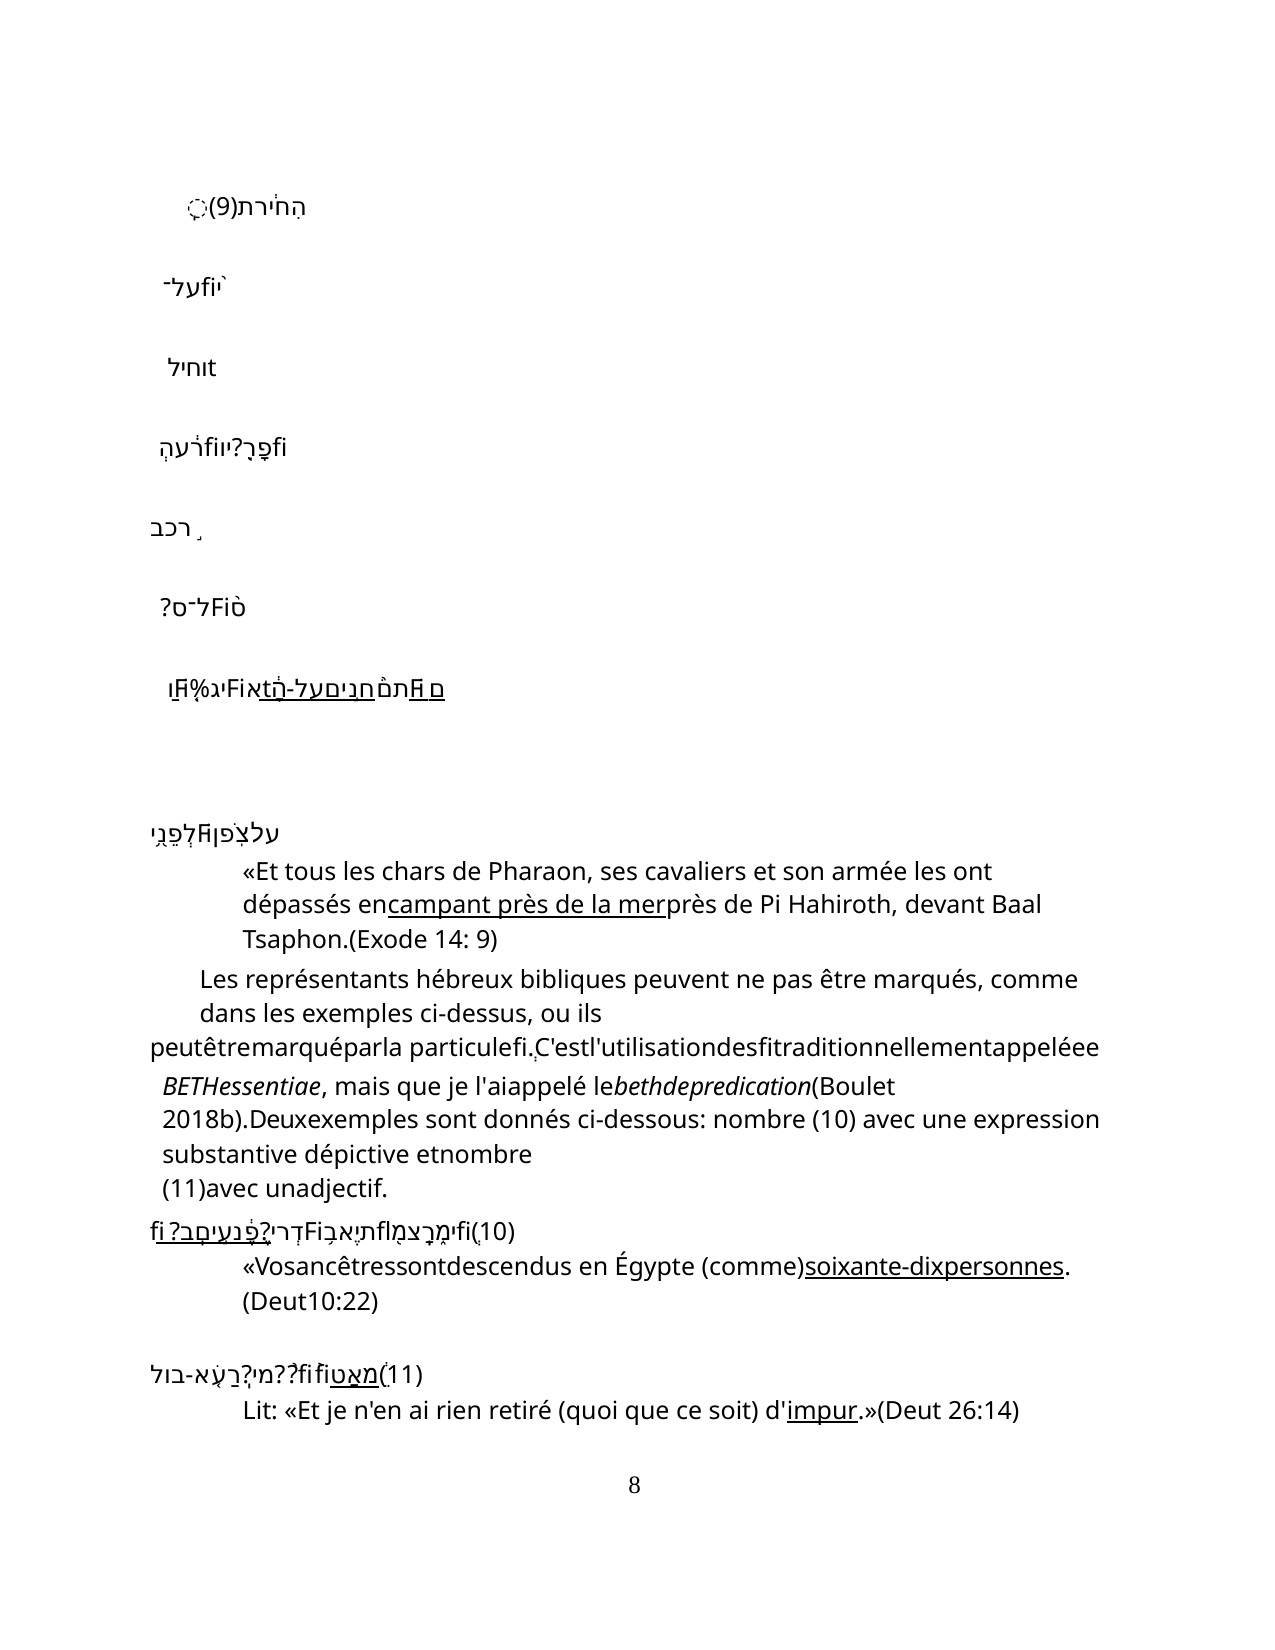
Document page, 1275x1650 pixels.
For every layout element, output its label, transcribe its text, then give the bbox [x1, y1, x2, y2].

text ֽהִחי֔רת(9) [186, 189, 1125, 223]
text BETHessentiae, mais que je l'aiappelé lebethdepredication(Boulet 2018b).Deuxexemples sont donnés ci-dessous: nombre (10) avec une expression substantive dépictive etnombre [162, 1068, 1125, 1170]
text (10)fiְימ֑רְָצמfl֖תיֶאבFi֥דְרי?ֶפֶ֔נִע֣יםְב?ִfi [150, 1213, 1101, 1247]
text ְרֹ֔עהfiפָרָ֖?יוfi [158, 396, 1125, 463]
text וַFiִ֤%יגFiאtתםֹ֙חִנ֣יםַעל-הָ֔Fiם [167, 637, 1125, 704]
text לְפֵנ֖י֥Fiעלצֹֽפן [150, 815, 1067, 849]
text Les représentants hébreux bibliques peuvent ne pas être marqués, comme dans les exemples ci-dessus, ou ils [199, 962, 1125, 1030]
text «Et tous les chars de Pharaon, ses cavaliers et son armée les ont dépassés encampant près de la merprès de Pi Hahiroth, devant Baal Tsaphon.(Exode 14: 9) [242, 853, 1046, 955]
text וחילt [166, 316, 1125, 383]
text «Vosancêtressontdescendus en Égypte (comme)soixante-dixpersonnes.(Deut10:22) [242, 1247, 1125, 1318]
text Lit: «Et je n'en ai rien retiré (quoi que ce soit) d'impur.»(Deut 26:14) [242, 1391, 1125, 1426]
text ?ל־סFiס֙ [160, 557, 1125, 624]
text על־fiי֙ [162, 236, 1125, 303]
text peutêtremarquéparla particulefiְ.C'estl'utilisationdesfitraditionnellementappeléee [150, 1030, 1113, 1064]
text (11)ֵ֔מאָטfi֙fi?֙?מי?ְִרַעֹ֤א-בול [150, 1357, 1101, 1391]
text ֣רכב [150, 476, 1109, 544]
text (11)avec unadjectif. [162, 1170, 1125, 1204]
